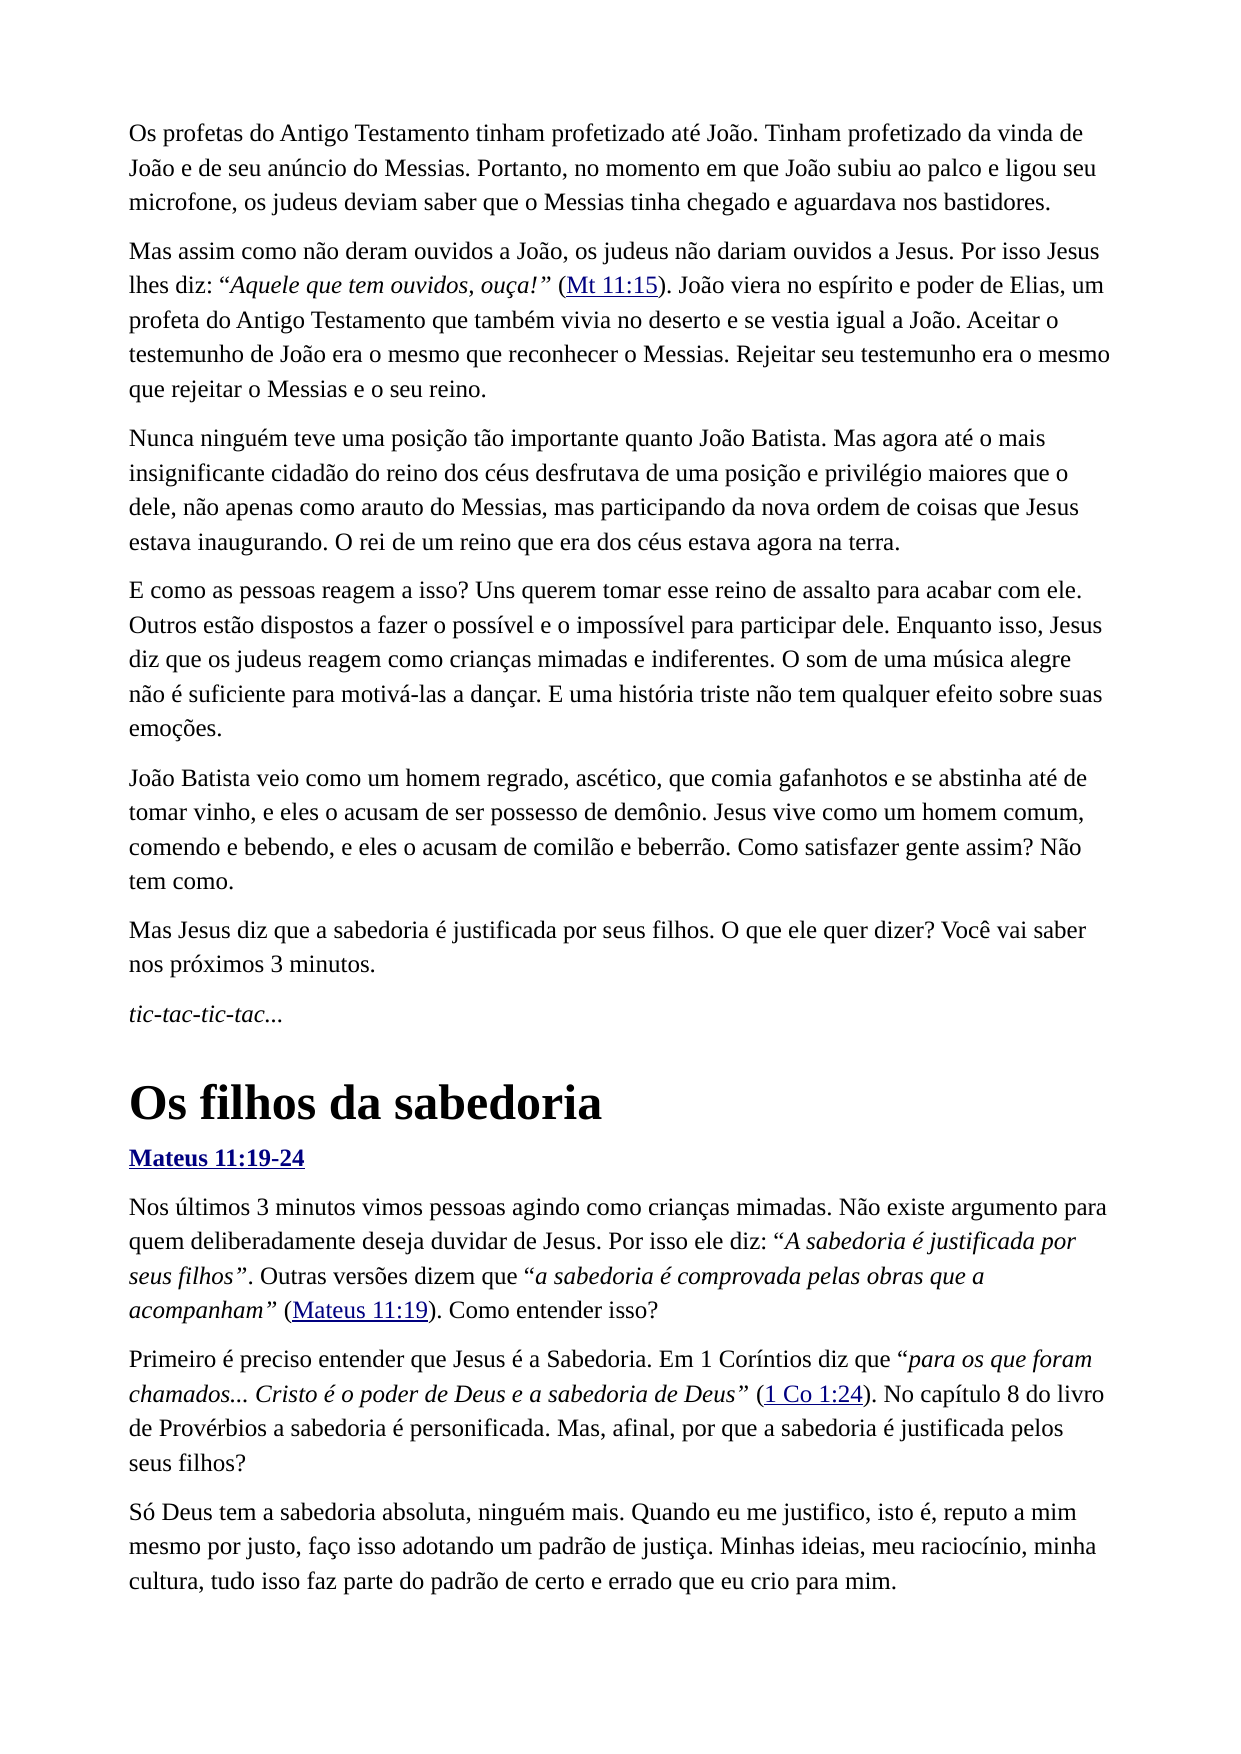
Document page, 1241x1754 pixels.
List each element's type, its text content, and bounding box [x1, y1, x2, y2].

text tic-tac-tic-tac... [129, 999, 1111, 1027]
text Mas Jesus diz que a sabedoria é justificada por seus filhos. O que ele quer dizer? Você vai saber nos próximos 3 minutos. [129, 915, 1111, 978]
text Nos últimos 3 minutos vimos pessoas agindo como crianças mimadas. Não existe argumento para quem deliberadamente deseja duvidar de Jesus. Por isso ele diz: “A sabedoria é justificada por seus filhos”. Outras versões dizem que “a sabedoria é comprovada pelas obras que a acompanham” (Mateus 11:19). Como entender isso? [129, 1192, 1111, 1324]
text Nunca ninguém teve uma posição tão importante quanto João Batista. Mas agora até o mais insignificante cidadão do reino dos céus desfrutava de uma posição e privilégio maiores que o dele, não apenas como arauto do Messias, mas participando da nova ordem de coisas que Jesus estava inaugurando. O rei de um reino que era dos céus estava agora na terra. [129, 423, 1111, 555]
text Primeiro é preciso entender que Jesus é a Sabedoria. Em 1 Coríntios diz que “para os que foram chamados... Cristo é o poder de Deus e a sabedoria de Deus” (1 Co 1:24). No capítulo 8 do livro de Provérbios a sabedoria é personificada. Mas, afinal, por que a sabedoria é justificada pelos seus filhos? [129, 1344, 1111, 1476]
subtitle Os filhos da sabedoria [129, 1073, 1111, 1130]
text João Batista veio como um homem regrado, ascético, que comia gafanhotos e se abstinha até de tomar vinho, e eles o acusam de ser possesso de demônio. Jesus vive como um homem comum, comendo e bebendo, e eles o acusam de comilão e beberrão. Como satisfazer gente assim? Não tem como. [129, 763, 1111, 895]
text Só Deus tem a sabedoria absoluta, ninguém mais. Quando eu me justifico, isto é, reputo a mim mesmo por justo, faço isso adotando um padrão de justiça. Minhas ideias, meu raciocínio, minha cultura, tudo isso faz parte do padrão de certo e errado que eu crio para mim. [129, 1497, 1111, 1594]
text Mas assim como não deram ouvidos a João, os judeus não dariam ouvidos a Jesus. Por isso Jesus lhes diz: “Aquele que tem ouvidos, ouça!” (Mt 11:15). João viera no espírito e poder de Elias, um profeta do Antigo Testamento que também vivia no deserto e se vestia igual a João. Aceitar o testemunho de João era o mesmo que reconhecer o Messias. Rejeitar seu testemunho era o mesmo que rejeitar o Messias e o seu reino. [129, 236, 1111, 403]
text Mateus 11:19-24 [129, 1143, 1111, 1171]
text E como as pessoas reagem a isso? Uns querem tomar esse reino de assalto para acabar com ele. Outros estão dispostos a fazer o possível e o impossível para participar dele. Enquanto isso, Jesus diz que os judeus reagem como crianças mimadas e indiferentes. O som de uma música alegre não é suficiente para motivá-las a dançar. E uma história triste não tem qualquer efeito sobre suas emoções. [129, 576, 1111, 742]
text Os profetas do Antigo Testamento tinham profetizado até João. Tinham profetizado da vinda de João e de seu anúncio do Messias. Portanto, no momento em que João subiu ao palco e ligou seu microfone, os judeus deviam saber que o Messias tinha chegado e aguardava nos bastidores. [129, 118, 1111, 216]
